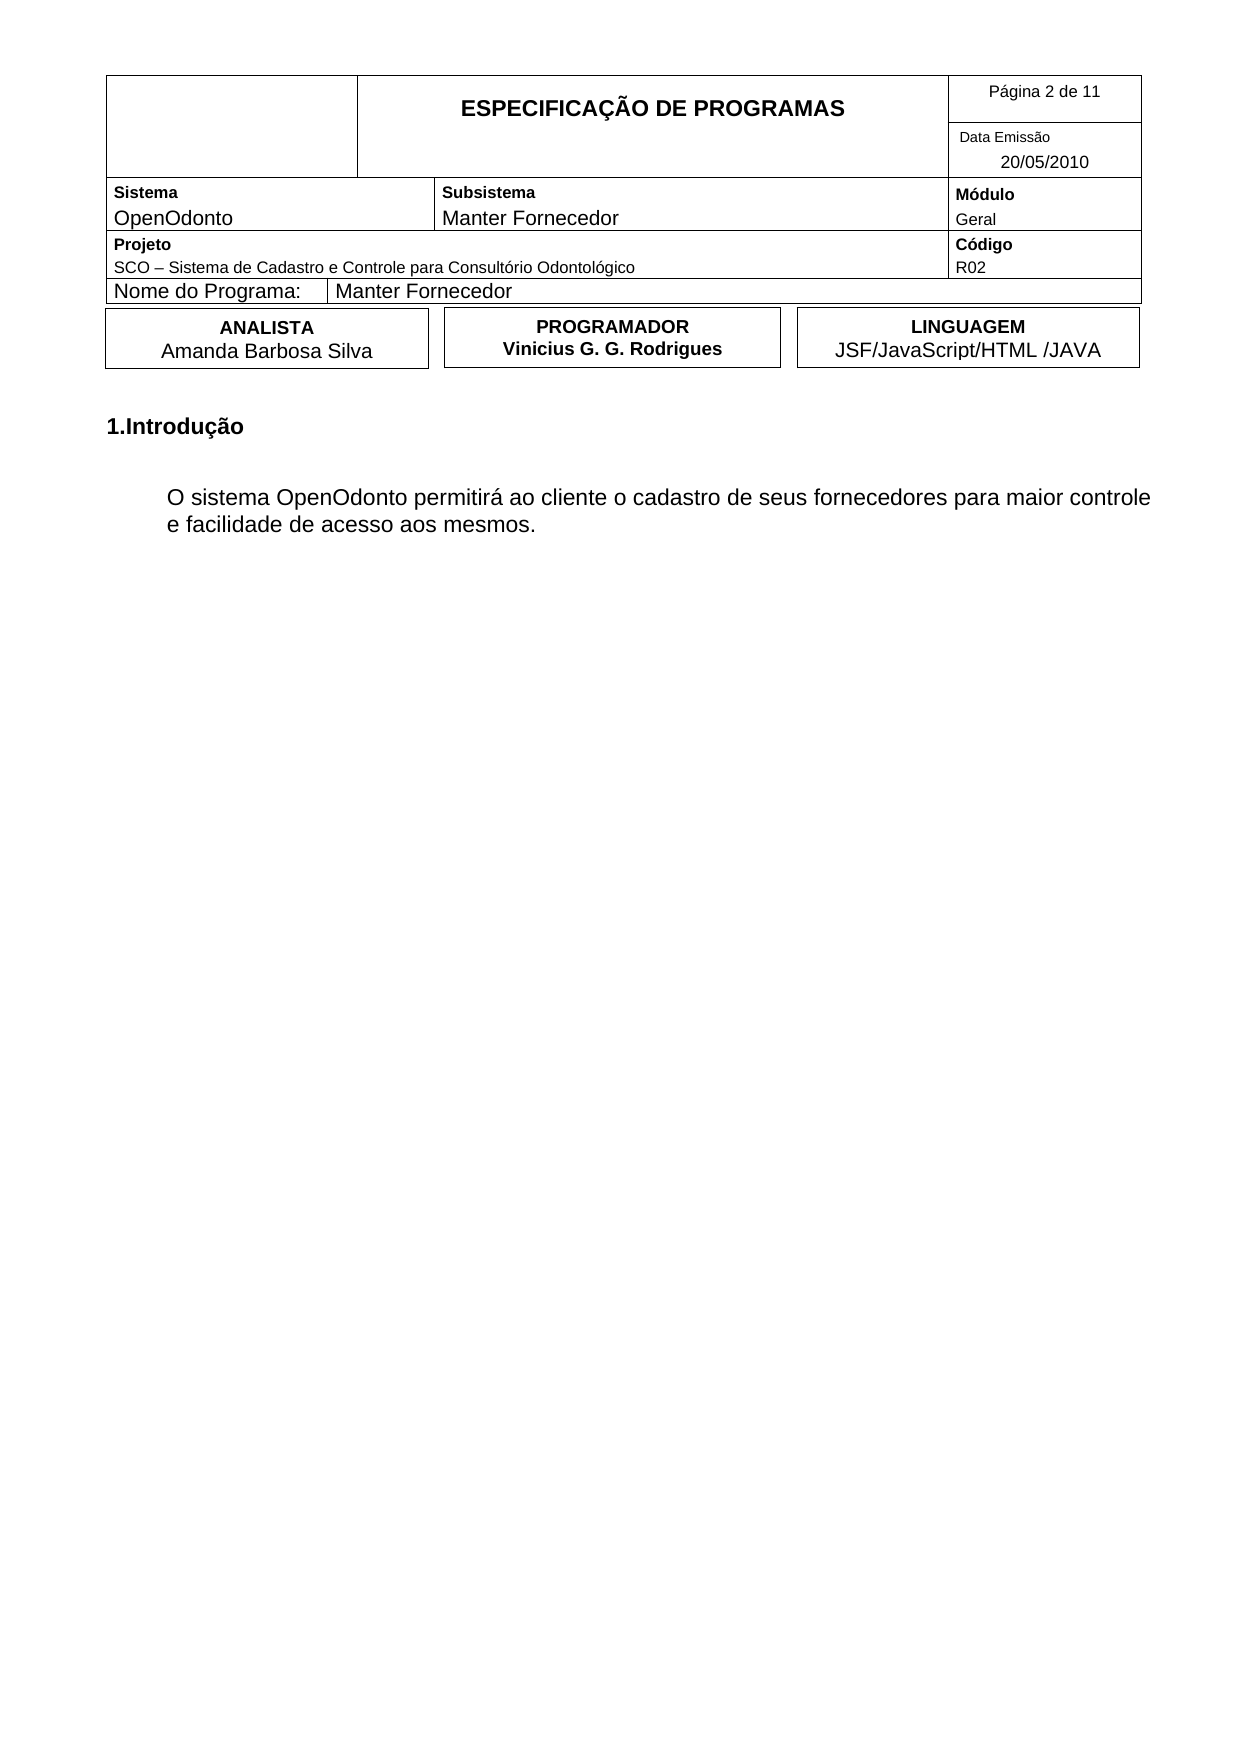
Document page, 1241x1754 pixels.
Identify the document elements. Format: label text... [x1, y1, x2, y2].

subtitle Introdução [106, 413, 1151, 439]
text O sistema OpenOdonto permitirá ao cliente o cadastro de seus fornecedores para maior controle e facilidade de acesso aos mesmos. [167, 484, 1151, 537]
